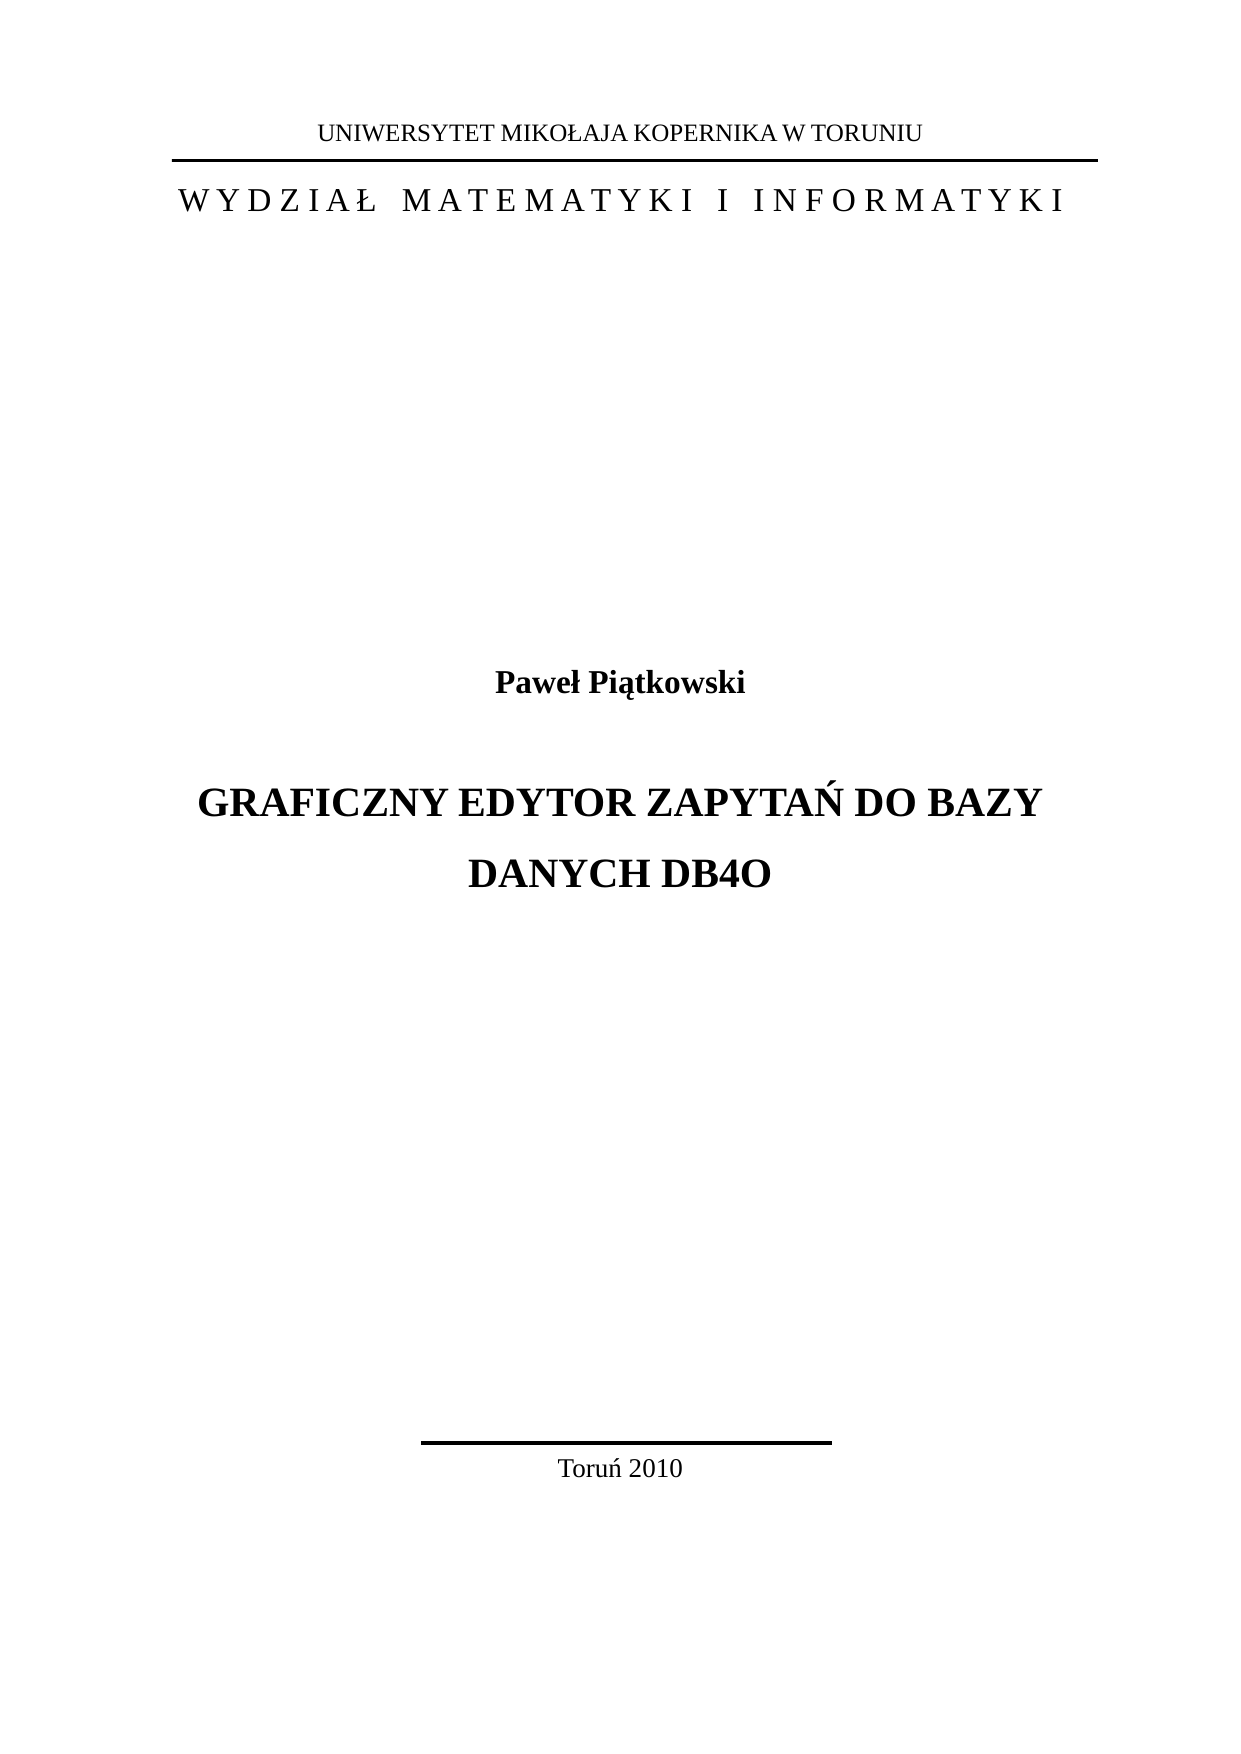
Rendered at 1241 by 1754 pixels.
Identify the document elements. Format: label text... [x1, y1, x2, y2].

text GRAFICZNY EDYTOR ZAPYTAŃ DO BAZY DANYCH DB4O [130, 777, 1110, 897]
text UNIWERSYTET MIKOŁAJA KOPERNIKA W TORUNIU [130, 118, 1110, 147]
text W Y D Z I A Ł M A T E M A T Y K I I I N F O R M A T Y K I [130, 161, 1110, 219]
text Paweł Piątkowski [130, 662, 1110, 700]
picture [421, 1441, 832, 1445]
text Toruń 2010 [130, 1452, 1110, 1484]
